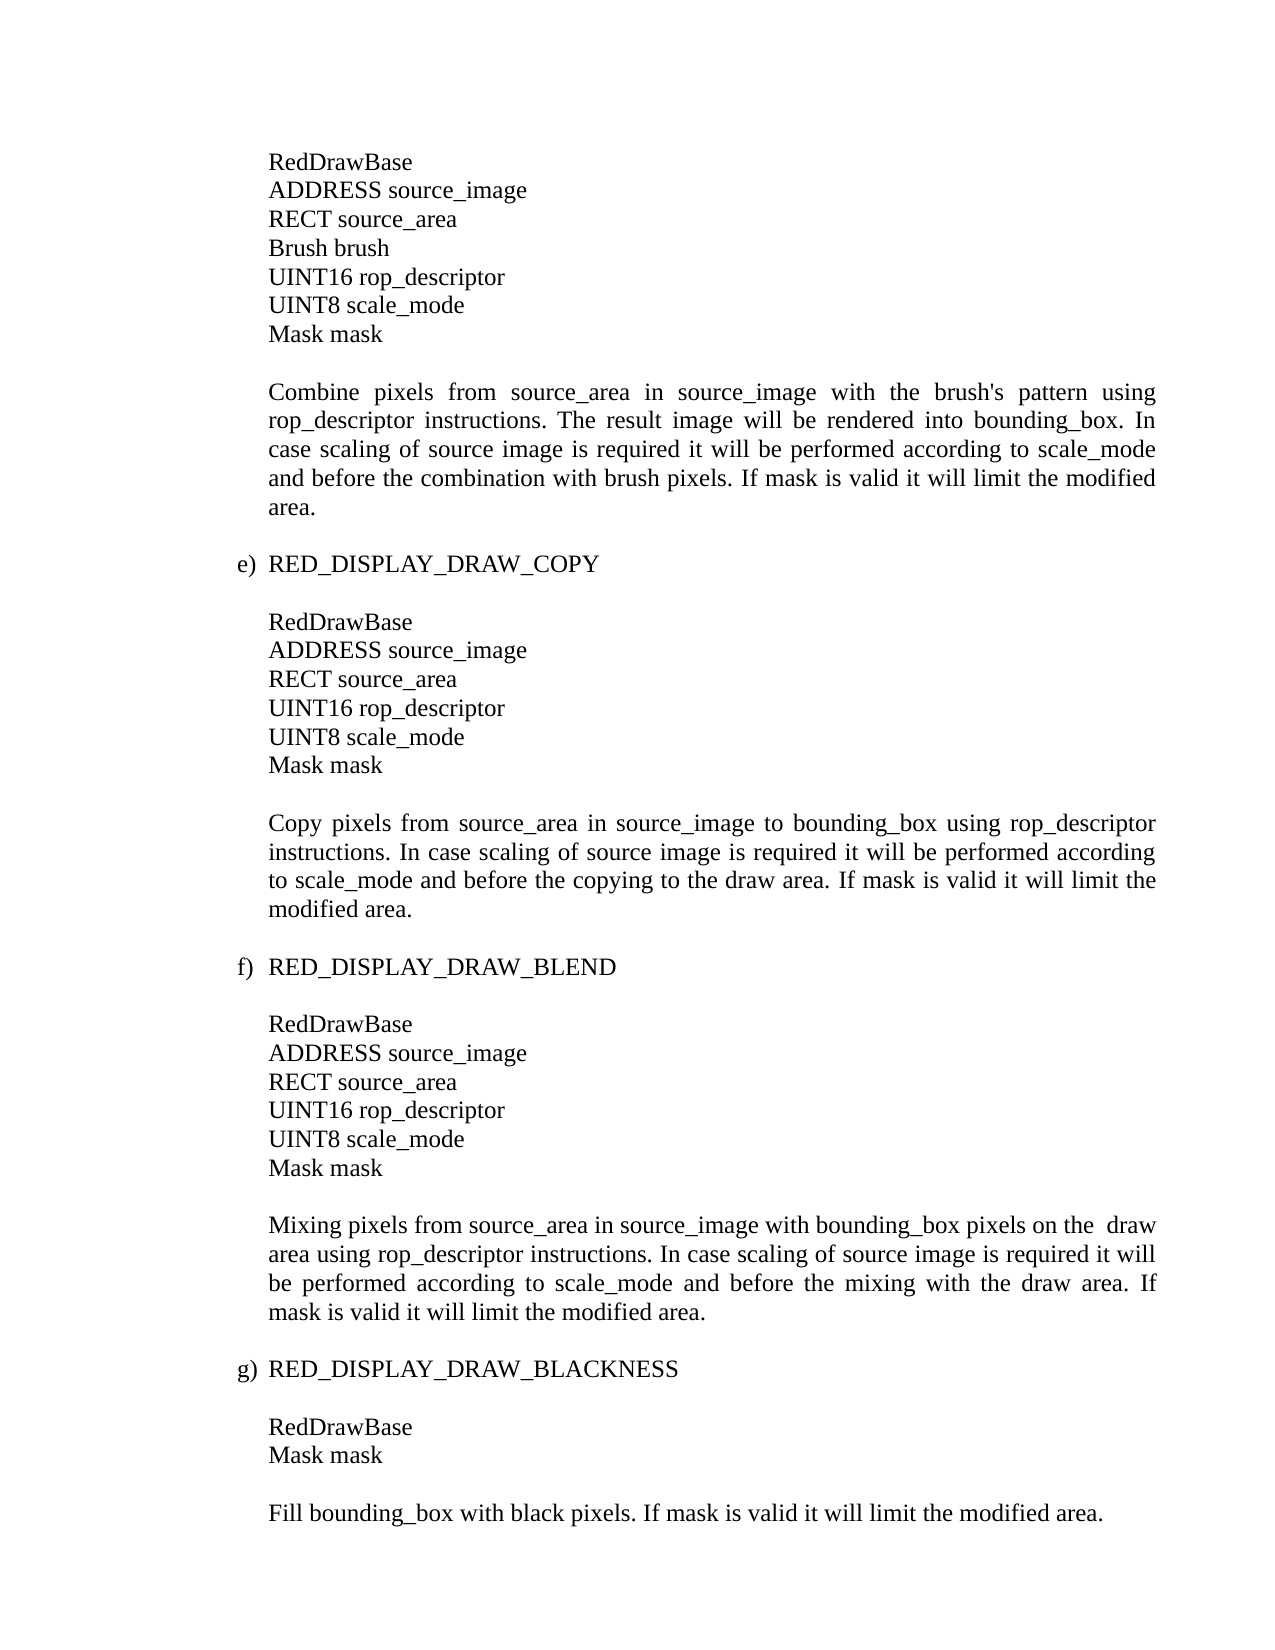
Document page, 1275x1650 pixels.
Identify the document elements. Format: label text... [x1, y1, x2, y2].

list ADDRESS source_image [231, 636, 1157, 664]
list UINT16 rop_descriptor [231, 262, 1157, 291]
list UINT16 rop_descriptor [231, 1096, 1157, 1124]
list UINT8 scale_mode [231, 291, 1157, 319]
list Mask mask [231, 751, 1157, 779]
list UINT16 rop_descriptor [231, 693, 1157, 722]
list RECT source_area [231, 204, 1157, 233]
list RED_DISPLAY_DRAW_BLEND [231, 952, 1157, 981]
list RedDrawBase [231, 1009, 1157, 1038]
list UINT8 scale_mode [231, 722, 1157, 751]
list Mixing pixels from source_area in source_image with bounding_box pixels on the draw area using rop_descriptor instructions. In case scaling of source image is required it will be performed according to scale_mode and before the mixing with the draw area. If mask is valid it will limit the modified area. [231, 1211, 1157, 1326]
list RECT source_area [231, 1067, 1157, 1096]
list Mask mask [231, 319, 1157, 348]
list RedDrawBase [231, 607, 1157, 636]
list RED_DISPLAY_DRAW_COPY [231, 549, 1157, 578]
list RedDrawBase [231, 147, 1157, 176]
list Copy pixels from source_area in source_image to bounding_box using rop_descriptor instructions. In case scaling of source image is required it will be performed according to scale_mode and before the copying to the draw area. If mask is valid it will limit the modified area. [231, 808, 1157, 923]
list Mask mask [231, 1441, 1157, 1469]
list ADDRESS source_image [231, 176, 1157, 204]
list Combine pixels from source_area in source_image with the brush's pattern using rop_descriptor instructions. The result image will be rendered into bounding_box. In case scaling of source image is required it will be performed according to scale_mode and before the combination with brush pixels. If mask is valid it will limit the modified area. [231, 377, 1157, 521]
list RECT source_area [231, 664, 1157, 693]
list Mask mask [231, 1153, 1157, 1182]
list Fill bounding_box with black pixels. If mask is valid it will limit the modified area. [231, 1498, 1157, 1527]
list Brush brush [231, 233, 1157, 262]
list RedDrawBase [231, 1412, 1157, 1441]
list UINT8 scale_mode [231, 1124, 1157, 1153]
list RED_DISPLAY_DRAW_BLACKNESS [231, 1354, 1157, 1383]
list ADDRESS source_image [231, 1038, 1157, 1067]
